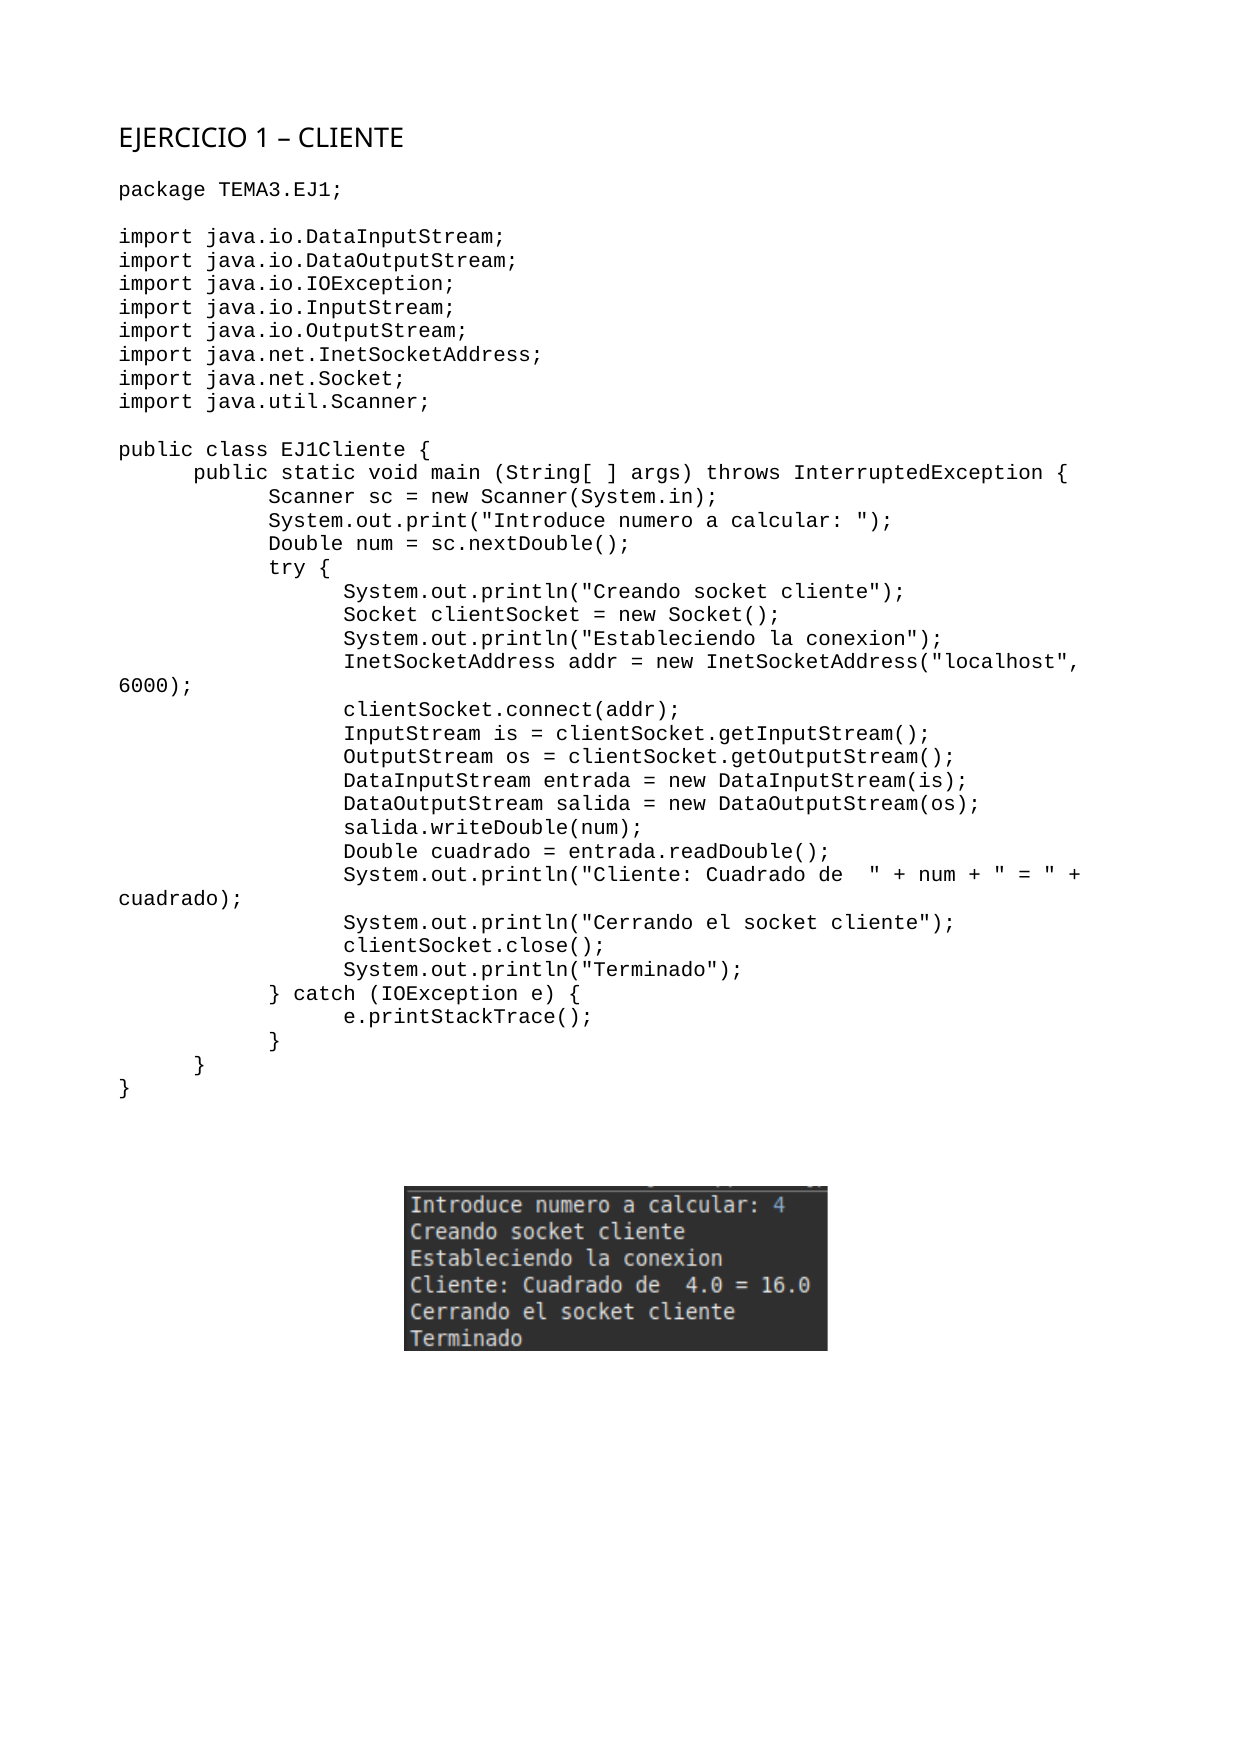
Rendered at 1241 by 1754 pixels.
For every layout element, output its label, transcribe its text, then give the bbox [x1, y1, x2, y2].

text public static void main (String[ ] args) throws InterruptedException { [118, 462, 1122, 486]
text EJERCICIO 1 – CLIENTE [118, 118, 1122, 155]
text System.out.println("Cerrando el socket cliente"); [118, 912, 1122, 935]
text Scanner sc = new Scanner(System.in); [118, 486, 1122, 510]
text salida.writeDouble(num); [118, 817, 1122, 841]
text Socket clientSocket = new Socket(); [118, 604, 1122, 628]
text OutputStream os = clientSocket.getOutputStream(); [118, 746, 1122, 770]
text } [118, 1030, 1122, 1053]
text System.out.println("Estableciendo la conexion"); [118, 628, 1122, 652]
text System.out.print("Introduce numero a calcular: "); [118, 510, 1122, 533]
text import java.io.InputStream; [118, 297, 1122, 321]
text System.out.println("Creando socket cliente"); [118, 581, 1122, 604]
text System.out.println("Terminado"); [118, 959, 1122, 983]
text } [118, 1053, 1122, 1077]
text import java.util.Scanner; [118, 391, 1122, 415]
text } catch (IOException e) { [118, 983, 1122, 1006]
text try { [118, 557, 1122, 581]
text e.printStackTrace(); [118, 1006, 1122, 1030]
text import java.net.InetSocketAddress; [118, 344, 1122, 368]
text System.out.println("Cliente: Cuadrado de " + num + " = " + cuadrado); [118, 864, 1122, 912]
text Double num = sc.nextDouble(); [118, 533, 1122, 557]
text clientSocket.close(); [118, 935, 1122, 959]
text DataInputStream entrada = new DataInputStream(is); [118, 770, 1122, 793]
text DataOutputStream salida = new DataOutputStream(os); [118, 793, 1122, 817]
text InetSocketAddress addr = new InetSocketAddress("localhost", 6000); [118, 652, 1122, 699]
text InputStream is = clientSocket.getInputStream(); [118, 722, 1122, 746]
text Double cuadrado = entrada.readDouble(); [118, 841, 1122, 864]
text clientSocket.connect(addr); [118, 699, 1122, 722]
text } [118, 1077, 1122, 1101]
text import java.io.DataOutputStream; [118, 249, 1122, 273]
text import java.net.Socket; [118, 368, 1122, 391]
text package TEMA3.EJ1; [118, 179, 1122, 202]
text import java.io.DataInputStream; [118, 226, 1122, 249]
text import java.io.IOException; [118, 273, 1122, 297]
text public class EJ1Cliente { [118, 439, 1122, 462]
text import java.io.OutputStream; [118, 321, 1122, 344]
picture [404, 1186, 828, 1351]
